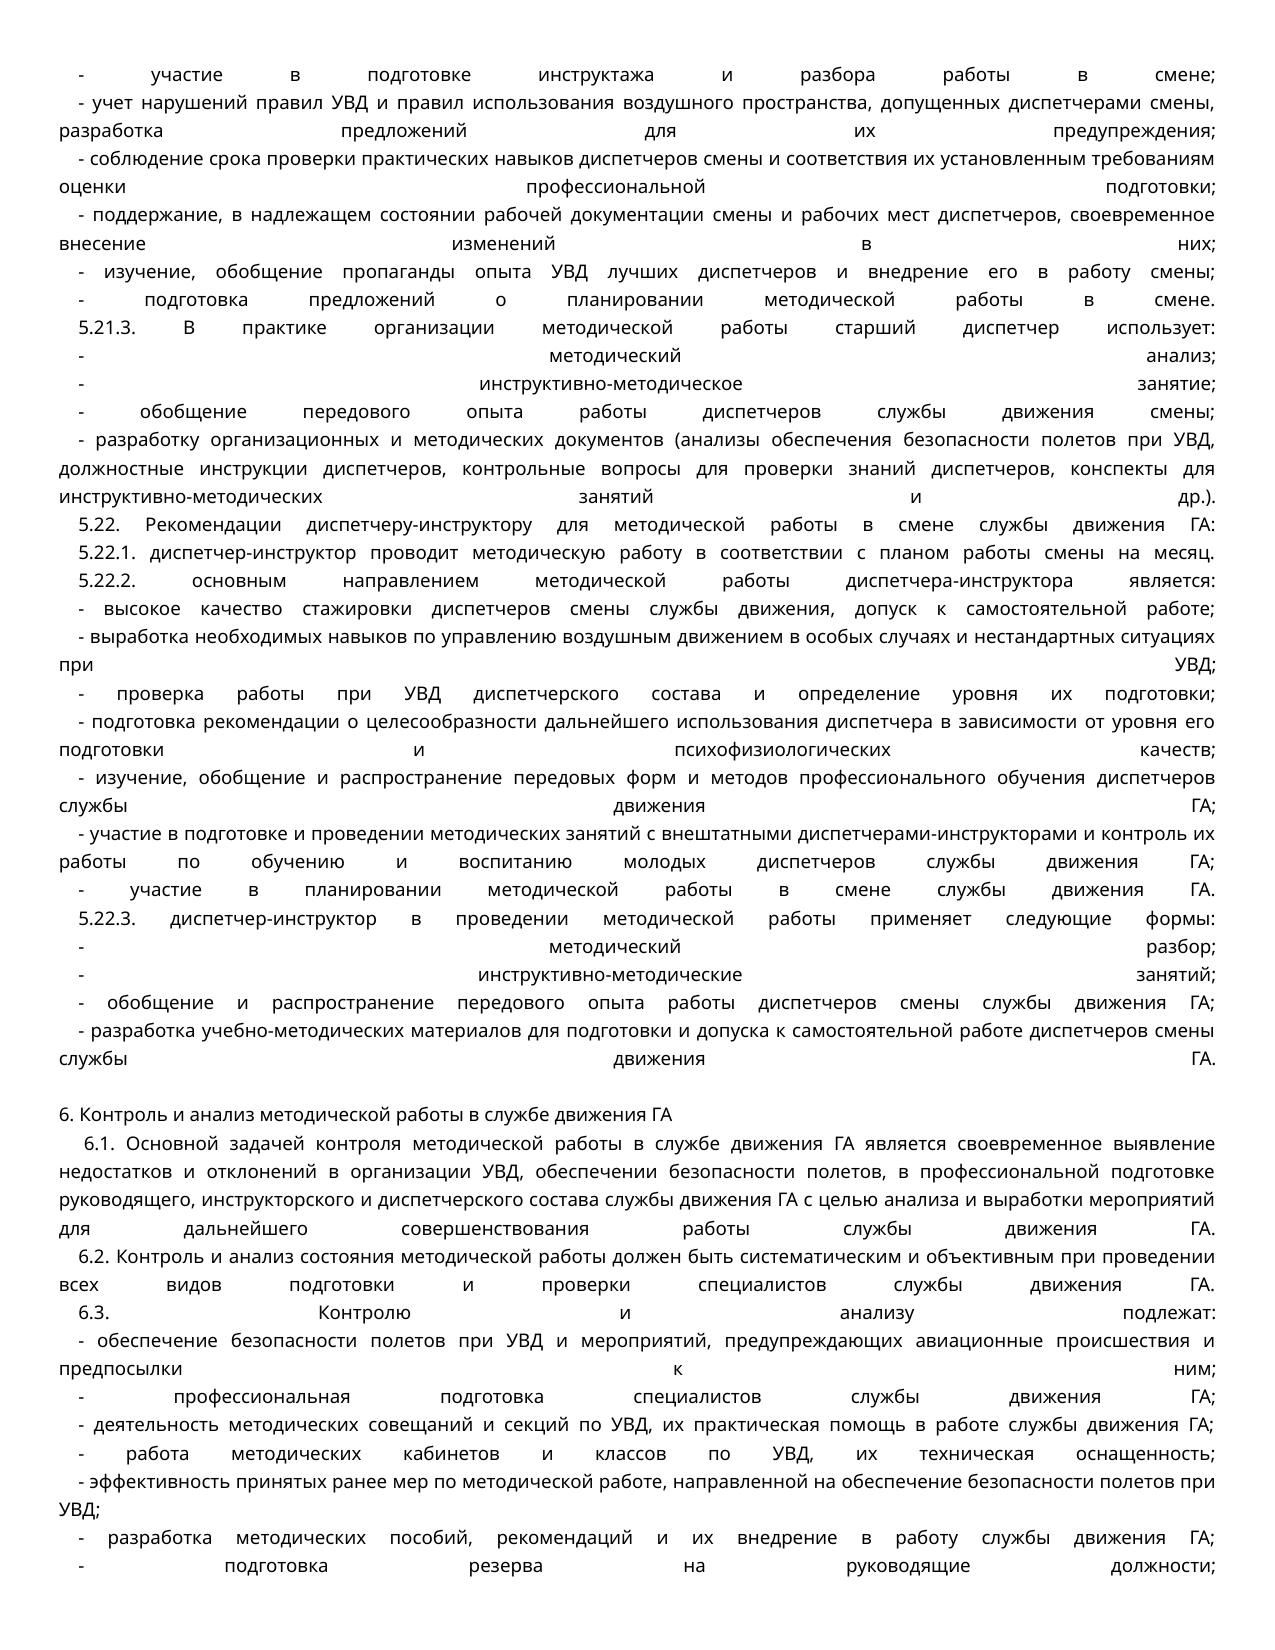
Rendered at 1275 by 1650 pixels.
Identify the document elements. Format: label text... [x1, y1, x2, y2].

text 6.1. Основной задачей контроля методической работы в службе движения ГА является своевременное выявление недостатков и отклонений в организации УВД, обеспечении безопасности полетов, в профессиональной подготовке руководящего, инструкторского и диспетчерского состава службы движения ГА с целью анализа и выработки мероприятий для дальнейшего совершенствования работы службы движения ГА. 6.2. Контроль и анализ состояния методической работы должен быть систематическим и объективным при проведении всех видов подготовки и проверки специалистов службы движения ГА. 6.3. Контролю и анализу подлежат: - обеспечение безопасности полетов при УВД и мероприятий, предупреждающих авиационные происшествия и предпосылки к ним; - профессиональная подготовка специалистов службы движения ГА; - деятельность методических совещаний и секций по УВД, их практическая помощь в работе службы движения ГА; - работа методических кабинетов и классов по УВД, их техническая оснащенность; - эффективность принятых ранее мер по методической работе, направленной на обеспечение безопасности полетов при УВД; - разработка методических пособий, рекомендаций и их внедрение в работу службы движения ГА; - подготовка резерва на руководящие должности; [58, 1127, 1216, 1578]
text - участие в подготовке инструктажа и разбора работы в смене; - учет нарушений правил УВД и правил использования воздушного пространства, допущенных диспетчерами смены, разработка предложений для их предупреждения; - соблюдение срока проверки практических навыков диспетчеров смены и соответствия их установленным требованиям оценки профессиональной подготовки; - поддержание, в надлежащем состоянии рабочей документации смены и рабочих мест диспетчеров, своевременное внесение изменений в них; - изучение, обобщение пропаганды опыта УВД лучших диспетчеров и внедрение его в работу смены; - подготовка предложений о планировании методической работы в смене. 5.21.3. В практике организации методической работы старший диспетчер использует: - методический анализ; - инструктивно-методическое занятие; - обобщение передового опыта работы диспетчеров службы движения смены; - разработку организационных и методических документов (анализы обеспечения безопасности полетов при УВД, должностные инструкции диспетчеров, контрольные вопросы для проверки знаний диспетчеров, конспекты для инструктивно-методических занятий и др.). 5.22. Рекомендации диспетчеру-инструктору для методической работы в смене службы движения ГА: 5.22.1. диспетчер-инструктор проводит методическую работу в соответствии с планом работы смены на месяц. 5.22.2. основным направлением методической работы диспетчера-инструктора является: - высокое качество стажировки диспетчеров смены службы движения, допуск к самостоятельной работе; - выработка необходимых навыков по управлению воздушным движением в особых случаях и нестандартных ситуациях при УВД; - проверка работы при УВД диспетчерского состава и определение уровня их подготовки; - подготовка рекомендации о целесообразности дальнейшего использования диспетчера в зависимости от уровня его подготовки и психофизиологических качеств; - изучение, обобщение и распространение передовых форм и методов профессионального обучения диспетчеров службы движения ГА; - участие в подготовке и проведении методических занятий с внештатными диспетчерами-инструкторами и контроль их работы по обучению и воспитанию молодых диспетчеров службы движения ГА; - участие в планировании методической работы в смене службы движения ГА. 5.22.3. диспетчер-инструктор в проведении методической работы применяет следующие формы: - методический разбор; - инструктивно-методические занятий; - обобщение и распространение передового опыта работы диспетчеров смены службы движения ГА; - разработка учебно-методических материалов для подготовки и допуска к самостоятельной работе диспетчеров смены службы движения ГА. [58, 58, 1216, 1099]
text 6. Контроль и анализ методической работы в службе движения ГА [58, 1099, 1216, 1127]
